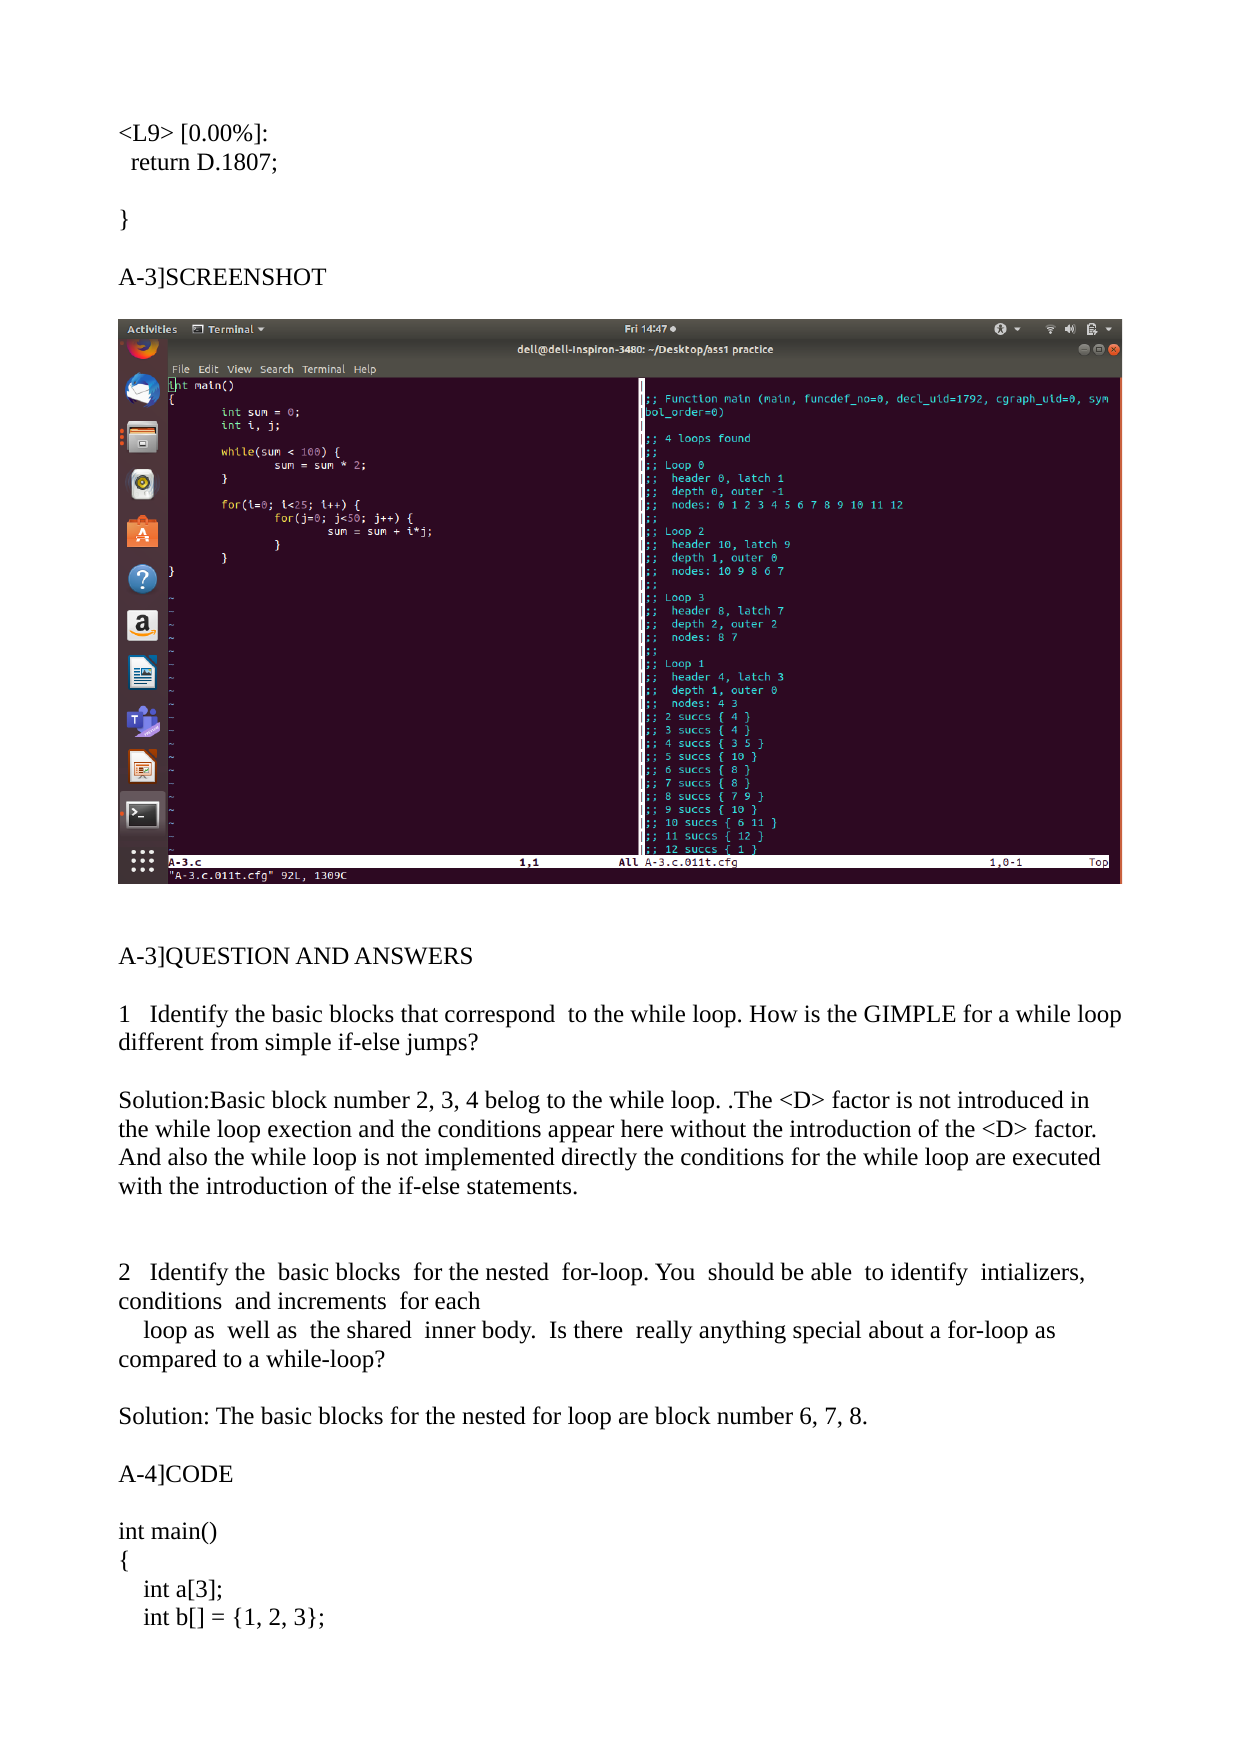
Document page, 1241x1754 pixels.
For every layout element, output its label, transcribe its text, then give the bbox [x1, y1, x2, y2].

text int a[3]; [118, 1574, 1122, 1602]
text loop as well as the shared inner body. Is there really anything special about a for-loop as compared to a while-loop? [118, 1315, 1122, 1372]
text } [118, 204, 1122, 233]
text 2 Identify the basic blocks for the nested for-loop. You should be able to identify intializers, conditions and increments for each [118, 1257, 1122, 1315]
text int main() [118, 1516, 1122, 1545]
text <L9> [0.00%]: [118, 118, 1122, 147]
text 1 Identify the basic blocks that correspond to the while loop. How is the GIMPLE for a while loop different from simple if-else jumps? [118, 999, 1122, 1056]
text A-3]QUESTION AND ANSWERS [118, 941, 1122, 970]
text return D.1807; [118, 147, 1122, 176]
text { [118, 1545, 1122, 1574]
text int b[] = {1, 2, 3}; [118, 1602, 1122, 1631]
picture [118, 319, 1123, 884]
text Solution:Basic block number 2, 3, 4 belog to the while loop. .The <D> factor is not introduced in the while loop exection and the conditions appear here without the introduction of the <D> factor. And also the while loop is not implemented directly the conditions for the while loop are executed with the introduction of the if-else statements. [118, 1085, 1122, 1200]
text A-4]CODE [118, 1459, 1122, 1487]
text Solution: The basic blocks for the nested for loop are block number 6, 7, 8. [118, 1401, 1122, 1430]
text A-3]SCREENSHOT [118, 262, 1122, 291]
